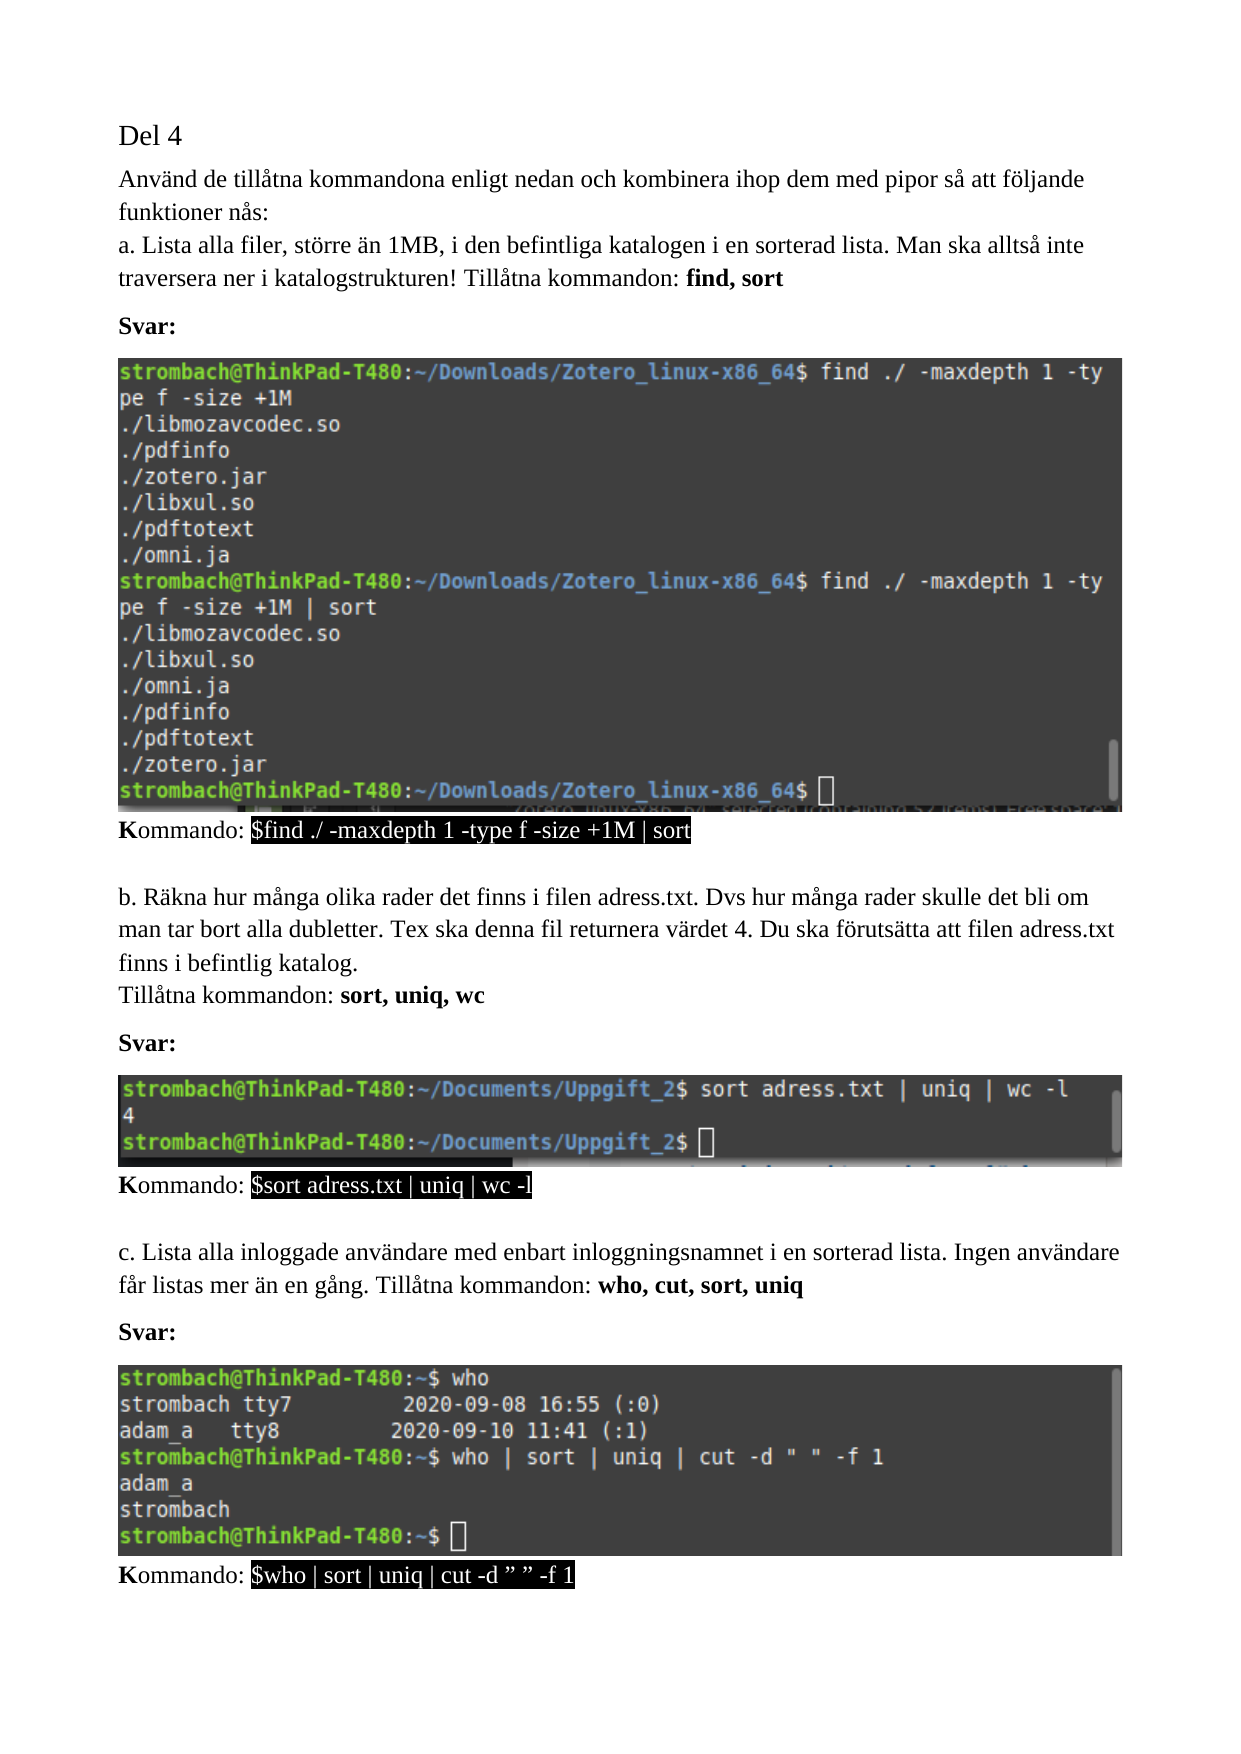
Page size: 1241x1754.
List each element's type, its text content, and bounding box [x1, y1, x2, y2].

text Använd de tillåtna kommandona enligt nedan och kombinera ihop dem med pipor så att följande funktioner nås: a. Lista alla filer, större än 1MB, i den befintliga katalogen i en sorterad lista. Man ska alltså inte traversera ner i katalogstrukturen! Tillåtna kommandon: find, sort [118, 164, 1122, 292]
text Kommando: $sort adress.txt | uniq | wc -l c. Lista alla inloggade användare med enbart inloggningsnamnet i en sorterad lista. Ingen användare får listas mer än en gång. Tillåtna kommandon: who, cut, sort, uniq [118, 1167, 1122, 1298]
text Svar: [118, 1317, 1122, 1346]
text Kommando: $who | sort | uniq | cut -d ” ” -f 1 [118, 1556, 1122, 1622]
picture [118, 1075, 1123, 1167]
picture [118, 358, 1123, 812]
subtitle Del 4 [118, 118, 1122, 152]
picture [118, 1365, 1123, 1556]
text Kommando: $find ./ -maxdepth 1 -type f -size +1M | sort b. Räkna hur många olika rader det finns i filen adress.txt. Dvs hur många rader skulle det bli om man tar bort alla dubletter. Tex ska denna fil returnera värdet 4. Du ska förutsätta att filen adress.txt finns i befintlig katalog. Tillåtna kommandon: sort, uniq, wc [118, 812, 1122, 1009]
text Svar: [118, 311, 1122, 339]
text Svar: [118, 1028, 1122, 1057]
